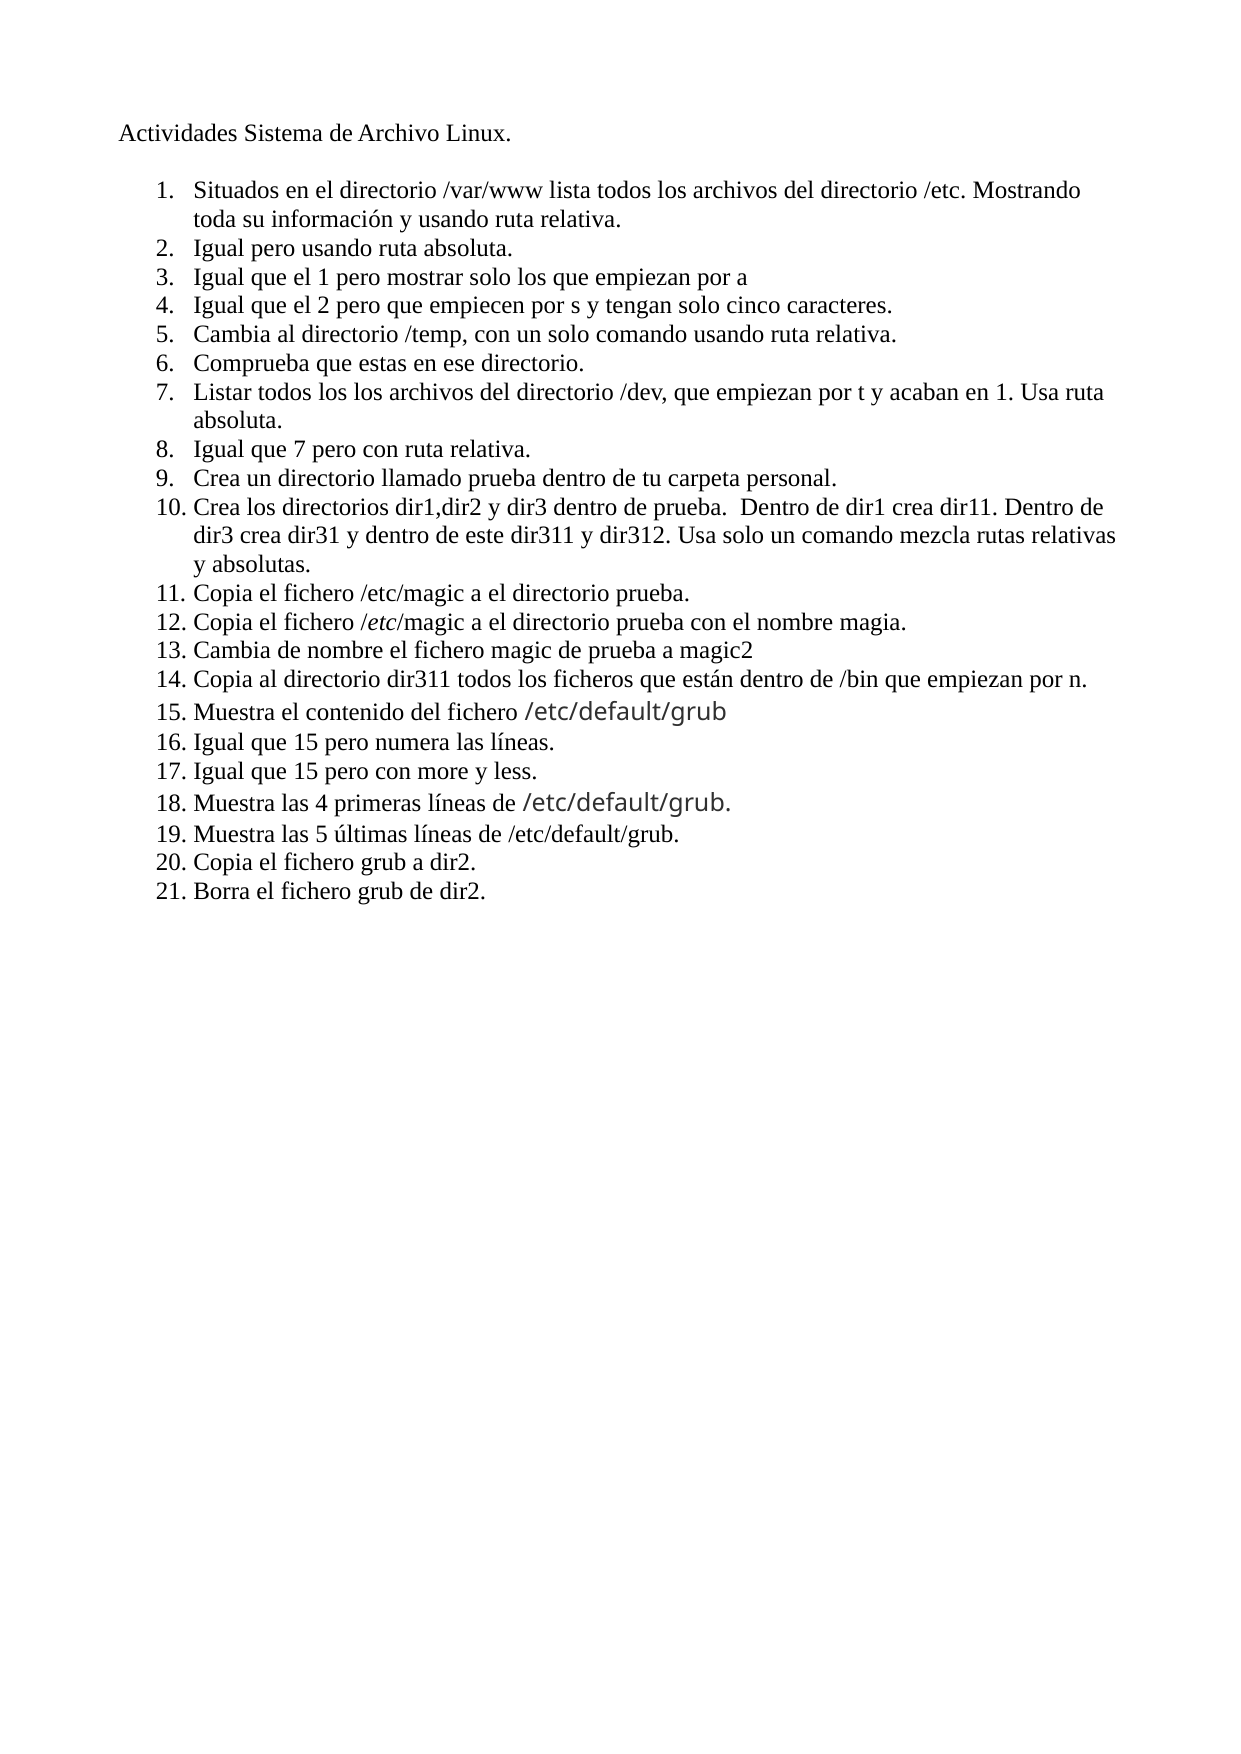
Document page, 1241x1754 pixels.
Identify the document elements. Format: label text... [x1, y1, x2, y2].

list Copia el fichero /etc/magic a el directorio prueba con el nombre magia. [156, 607, 1122, 636]
list Copia al directorio dir311 todos los ficheros que están dentro de /bin que empiezan por n. [156, 664, 1122, 693]
list Igual pero usando ruta absoluta. [156, 233, 1122, 262]
list Listar todos los los archivos del directorio /dev, que empiezan por t y acaban en 1. Usa ruta absoluta. [156, 377, 1122, 434]
list Igual que el 2 pero que empiecen por s y tengan solo cinco caracteres. [156, 291, 1122, 319]
list Muestra las 4 primeras líneas de /etc/default/grub. [156, 785, 1122, 819]
text Actividades Sistema de Archivo Linux. [118, 118, 1122, 147]
list Crea un directorio llamado prueba dentro de tu carpeta personal. [156, 463, 1122, 492]
list Borra el fichero grub de dir2. [156, 876, 1122, 905]
list Situados en el directorio /var/www lista todos los archivos del directorio /etc. Mostrando toda su información y usando ruta relativa. [156, 176, 1122, 233]
list Muestra las 5 últimas líneas de /etc/default/grub. [156, 819, 1122, 847]
list Crea los directorios dir1,dir2 y dir3 dentro de prueba. Dentro de dir1 crea dir11. Dentro de dir3 crea dir31 y dentro de este dir311 y dir312. Usa solo un comando mezcla rutas relativas y absolutas. [156, 492, 1122, 578]
list Copia el fichero grub a dir2. [156, 847, 1122, 876]
list Igual que 15 pero numera las líneas. [156, 727, 1122, 756]
list Cambia de nombre el fichero magic de prueba a magic2 [156, 636, 1122, 664]
list Igual que 7 pero con ruta relativa. [156, 434, 1122, 463]
list Cambia al directorio /temp, con un solo comando usando ruta relativa. [156, 319, 1122, 348]
list Muestra el contenido del fichero /etc/default/grub [156, 693, 1122, 727]
list Comprueba que estas en ese directorio. [156, 348, 1122, 377]
list Igual que 15 pero con more y less. [156, 756, 1122, 785]
list Copia el fichero /etc/magic a el directorio prueba. [156, 578, 1122, 607]
list Igual que el 1 pero mostrar solo los que empiezan por a [156, 262, 1122, 291]
